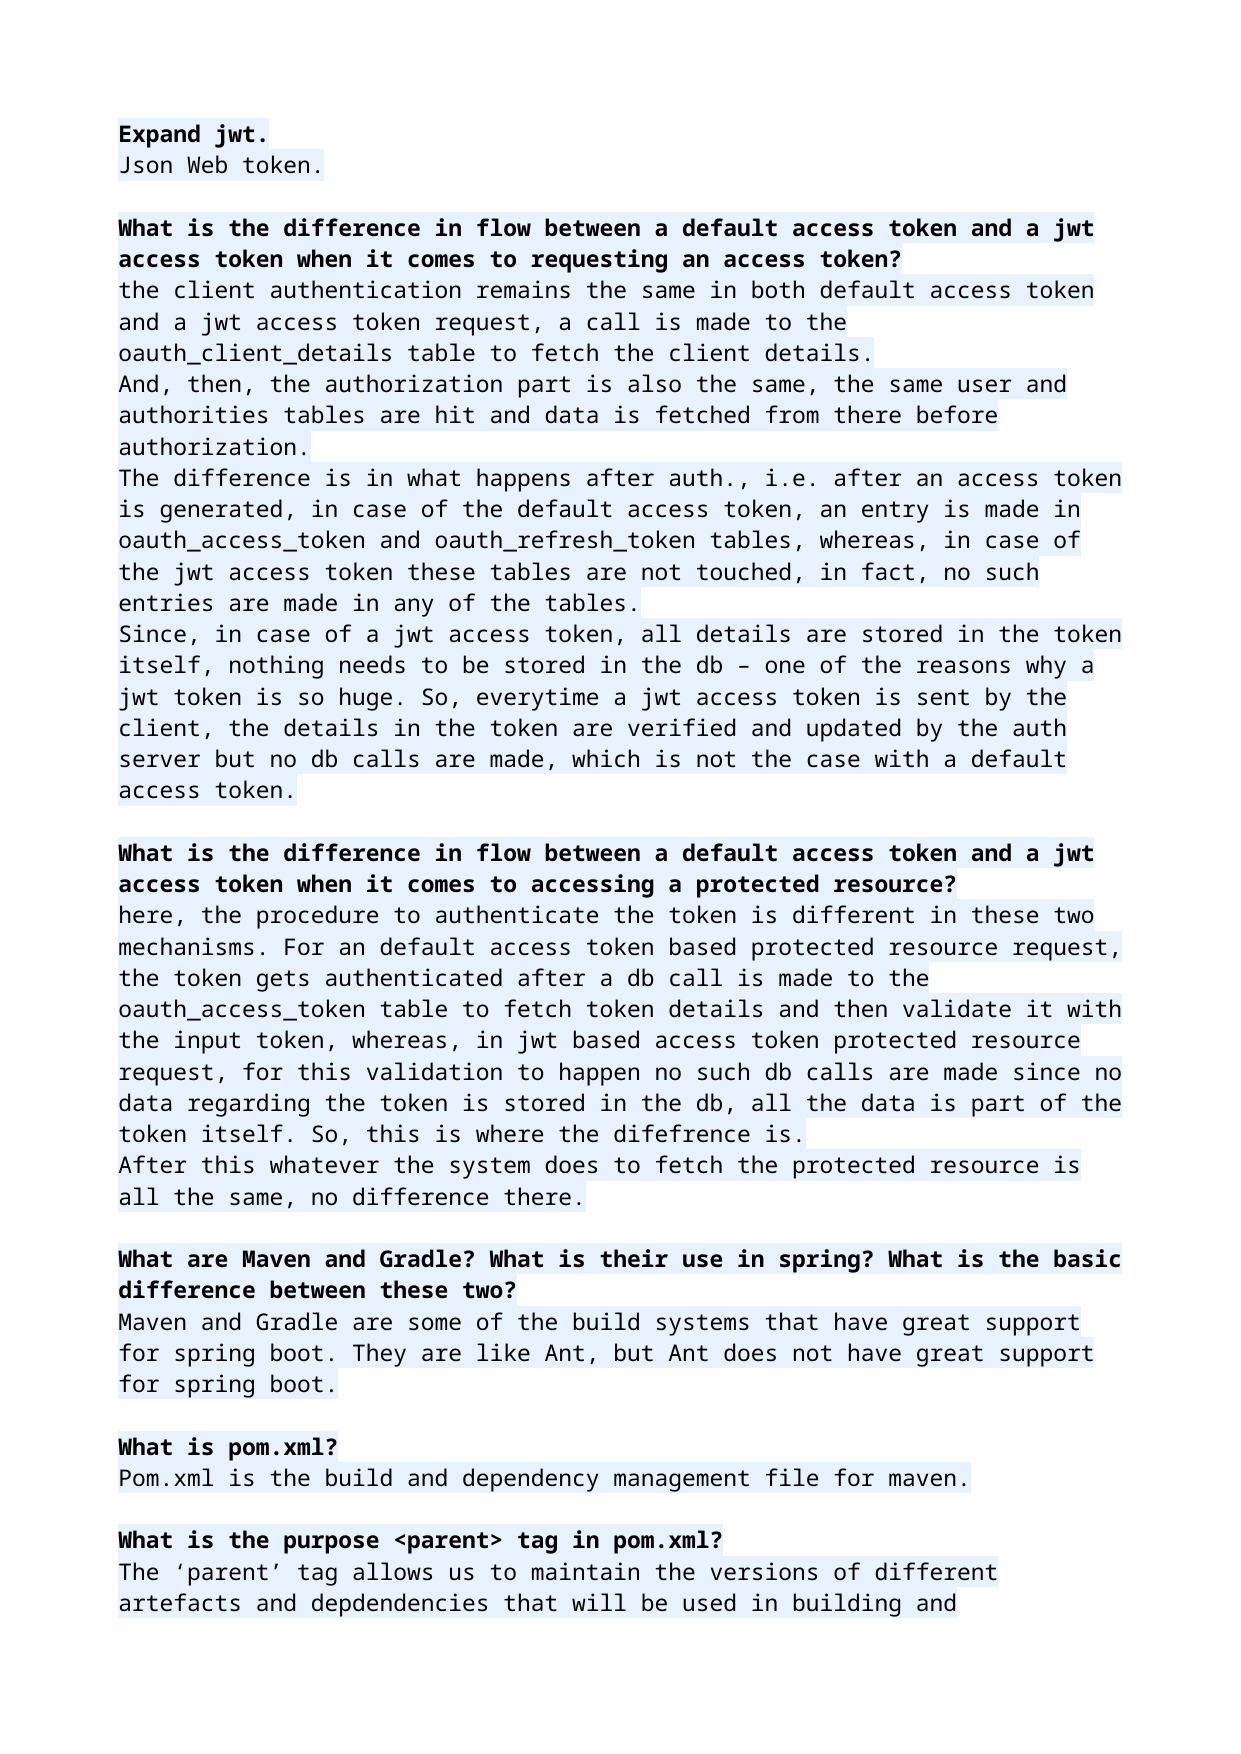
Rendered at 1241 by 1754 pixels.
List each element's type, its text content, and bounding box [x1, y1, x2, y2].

text And, then, the authorization part is also the same, the same user and authorities tables are hit and data is fetched from there before authorization. [118, 368, 1122, 462]
text After this whatever the system does to fetch the protected resource is all the same, no difference there. [118, 1149, 1122, 1212]
text Maven and Gradle are some of the build systems that have great support for spring boot. They are like Ant, but Ant does not have great support for spring boot. [118, 1306, 1122, 1399]
text What is the difference in flow between a default access token and a jwt access token when it comes to accessing a protected resource? [118, 837, 1122, 899]
text Json Web token. [118, 149, 1122, 181]
text What is the difference in flow between a default access token and a jwt access token when it comes to requesting an access token? [118, 212, 1122, 274]
text Since, in case of a jwt access token, all details are stored in the token itself, nothing needs to be stored in the db – one of the reasons why a jwt token is so huge. So, everytime a jwt access token is sent by the client, the details in the token are verified and updated by the auth server but no db calls are made, which is not the case with a default access token. [118, 618, 1122, 806]
text Expand jwt. [118, 118, 1122, 149]
text the client authentication remains the same in both default access token and a jwt access token request, a call is made to the oauth_client_details table to fetch the client details. [118, 274, 1122, 368]
text What are Maven and Gradle? What is their use in spring? What is the basic difference between these two? [118, 1243, 1122, 1306]
text Pom.xml is the build and dependency management file for maven. [118, 1462, 1122, 1493]
text What is the purpose <parent> tag in pom.xml? [118, 1524, 1122, 1556]
text here, the procedure to authenticate the token is different in these two mechanisms. For an default access token based protected resource request, the token gets authenticated after a db call is made to the oauth_access_token table to fetch token details and then validate it with the input token, whereas, in jwt based access token protected resource request, for this validation to happen no such db calls are made since no data regarding the token is stored in the db, all the data is part of the token itself. So, this is where the difefrence is. [118, 899, 1122, 1149]
text The difference is in what happens after auth., i.e. after an access token is generated, in case of the default access token, an entry is made in oauth_access_token and oauth_refresh_token tables, whereas, in case of the jwt access token these tables are not touched, in fact, no such entries are made in any of the tables. [118, 462, 1122, 618]
text The ‘parent’ tag allows us to maintain the versions of different artefacts and depdendencies that will be used in building and [118, 1556, 1122, 1618]
text What is pom.xml? [118, 1431, 1122, 1462]
